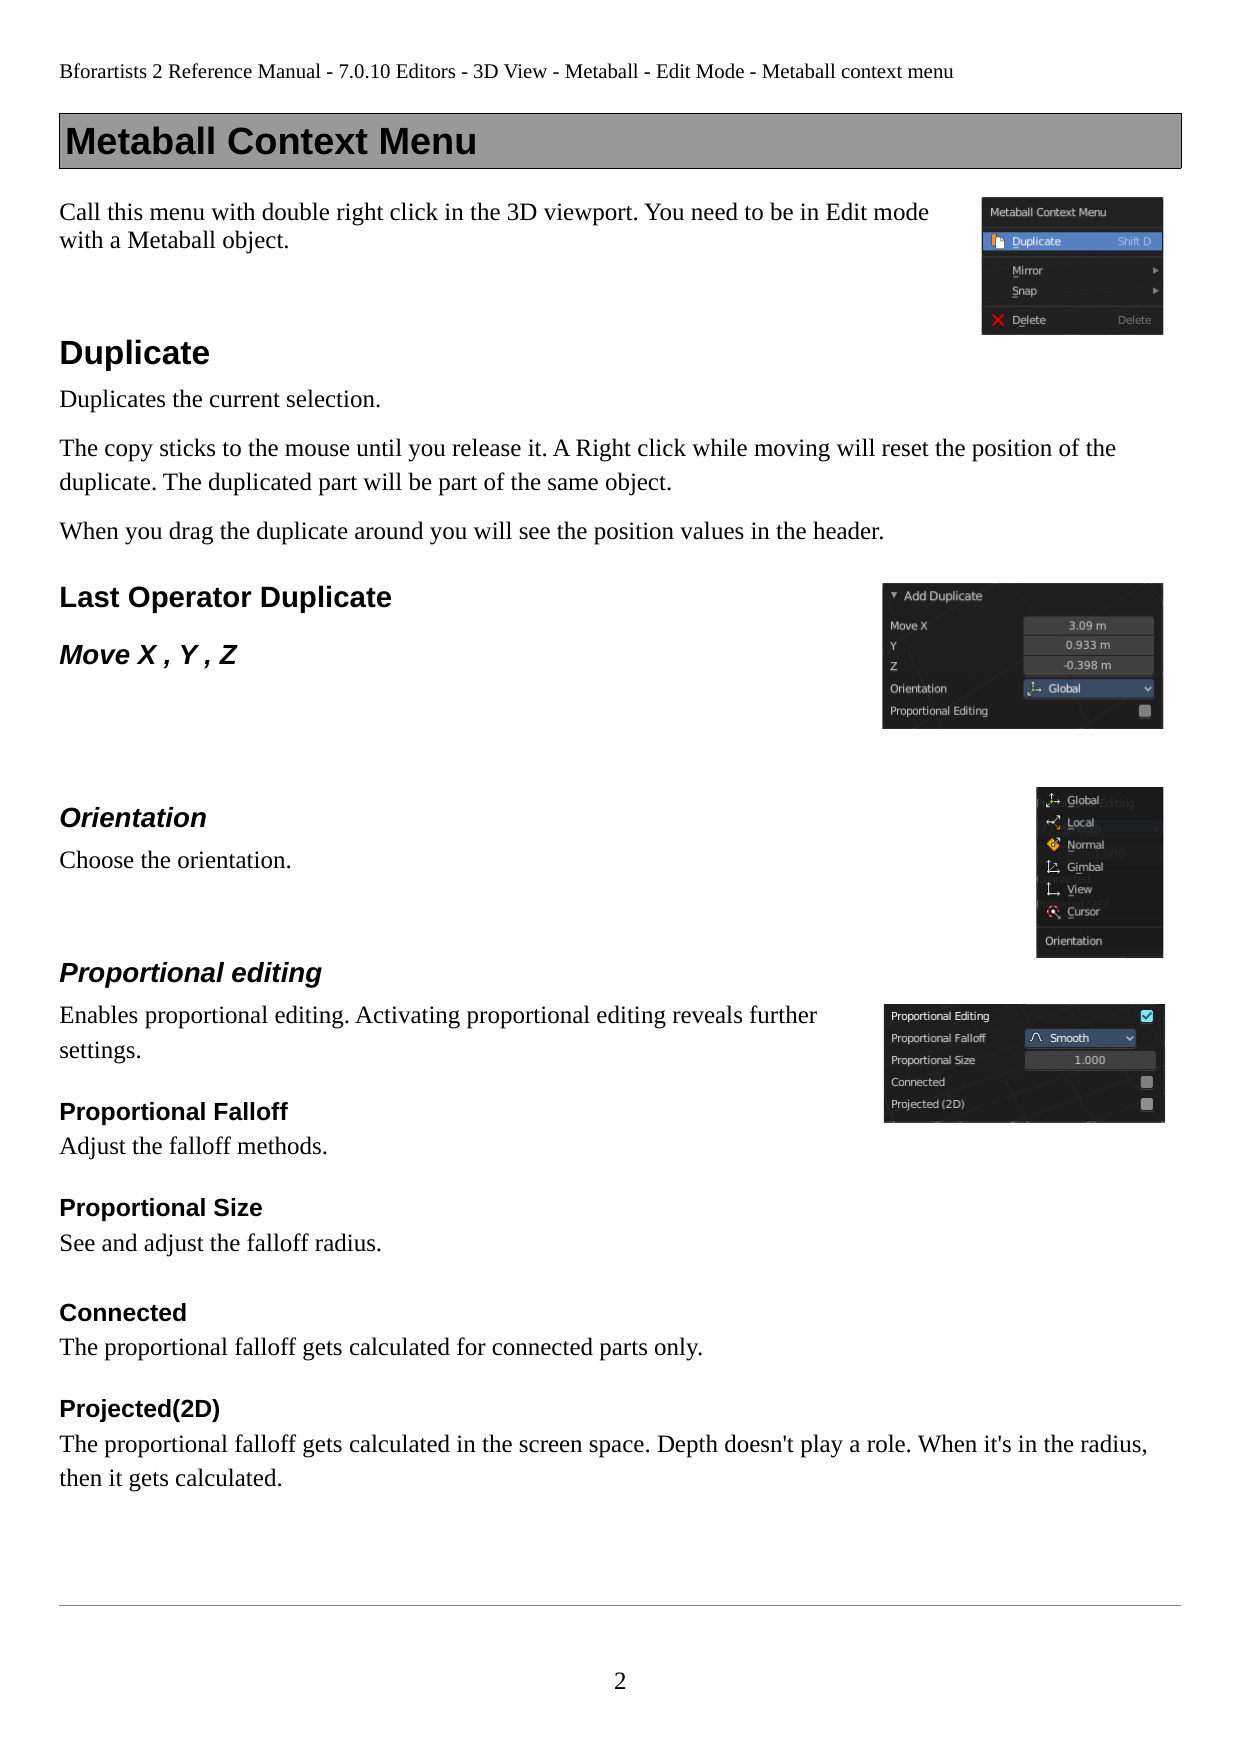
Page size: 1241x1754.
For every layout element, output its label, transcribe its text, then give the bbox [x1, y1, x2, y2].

text [1164, 846, 1181, 874]
text Adjust the falloff methods. [59, 1131, 1181, 1160]
subtitle Proportional Falloff [59, 1097, 1181, 1125]
text The proportional falloff gets calculated for connected parts only. [59, 1332, 1181, 1361]
subtitle [1164, 801, 1181, 833]
table_header Metaball Context Menu [60, 114, 1181, 168]
picture [981, 197, 1164, 335]
text The proportional falloff gets calculated in the screen space. Depth doesn't play a role. When it's in the radius, then it gets calculated. [59, 1429, 1181, 1492]
text Call this menu with double right click in the 3D viewport. You need to be in Edit mode with a Metaball object. [59, 197, 981, 254]
subtitle Move X , Y , Z [59, 639, 882, 671]
subtitle Projected(2D) [59, 1394, 1181, 1423]
subtitle Proportional editing [59, 956, 1181, 988]
subtitle Connected [59, 1298, 1181, 1326]
text The copy sticks to the mouse until you release it. A Right click while moving will reset the position of the duplicate. The duplicated part will be part of the same object. [59, 433, 1181, 496]
picture [882, 583, 1164, 729]
picture [1036, 787, 1164, 958]
subtitle [1164, 639, 1181, 671]
text Enables proportional editing. Activating proportional editing reveals further settings. [59, 1001, 1181, 1064]
subtitle Orientation [59, 801, 1036, 833]
text Choose the orientation. [59, 846, 1036, 874]
picture [883, 1004, 1166, 1123]
subtitle Duplicate [59, 332, 1181, 371]
subtitle Proportional Size [59, 1193, 1181, 1221]
subtitle Last Operator Duplicate [59, 580, 1181, 614]
text When you drag the duplicate around you will see the position values in the header. [59, 516, 1181, 545]
text See and adjust the falloff radius. [59, 1228, 1181, 1256]
text Duplicates the current selection. [59, 384, 1181, 412]
